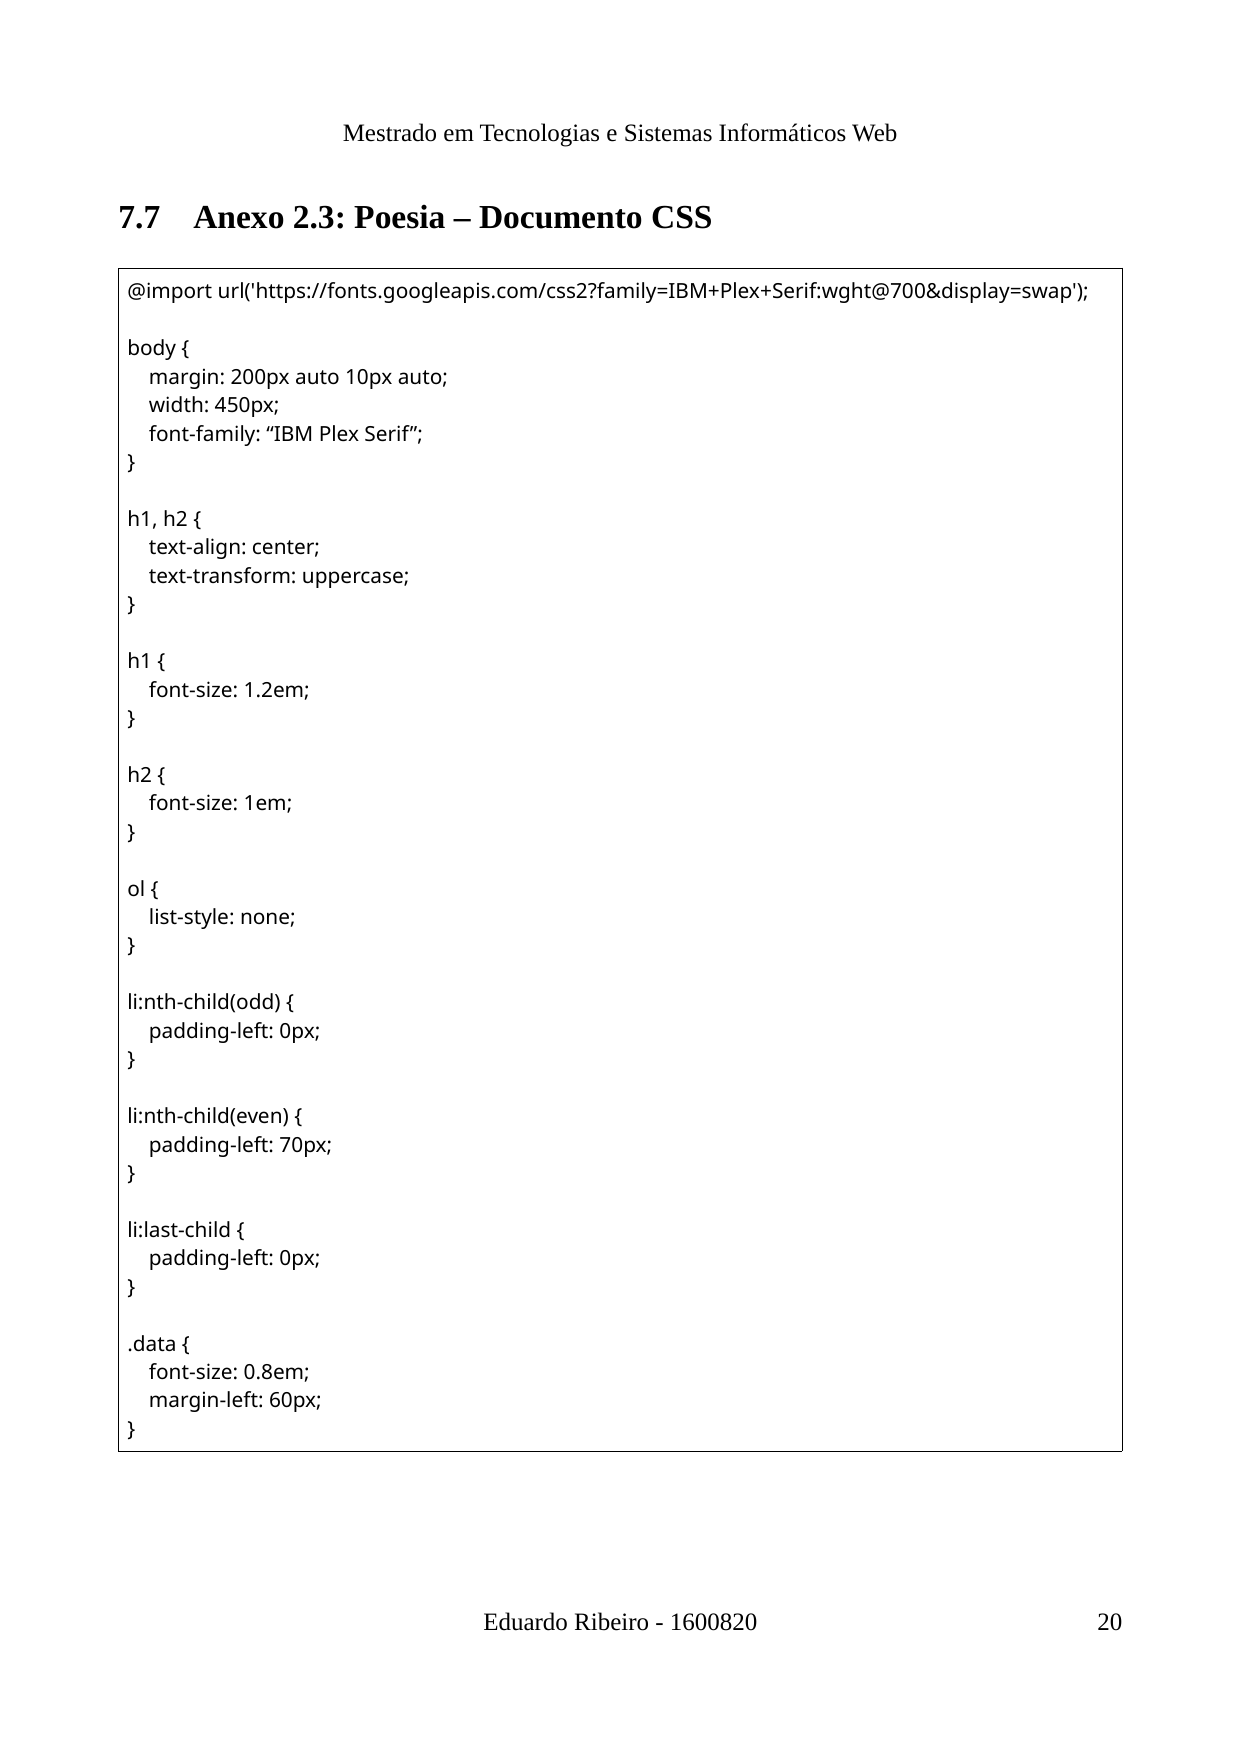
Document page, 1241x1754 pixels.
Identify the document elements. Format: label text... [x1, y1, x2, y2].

text } [119, 1405, 1122, 1451]
text .data { [119, 1320, 1122, 1348]
text margin-left: 60px; [119, 1377, 1122, 1405]
text font-size: 0.8em; [119, 1348, 1122, 1377]
text } [119, 438, 1122, 476]
text padding-left: 0px; [119, 1234, 1122, 1263]
text } [119, 1263, 1122, 1300]
text ol { [119, 865, 1122, 893]
text font-size: 1em; [119, 779, 1122, 808]
text } [119, 1149, 1122, 1187]
subtitle Anexo 2.3: Poesia – Documento CSS [118, 197, 1122, 236]
text h1, h2 { [119, 495, 1122, 523]
text text-align: center; [119, 523, 1122, 552]
text margin: 200px auto 10px auto; [119, 353, 1122, 381]
text body { [119, 324, 1122, 353]
text } [119, 1035, 1122, 1073]
text width: 450px; [119, 381, 1122, 410]
text font-family: “IBM Plex Serif”; [119, 410, 1122, 438]
text li:nth-child(even) { [119, 1092, 1122, 1121]
text padding-left: 0px; [119, 1007, 1122, 1035]
text padding-left: 70px; [119, 1121, 1122, 1149]
text li:last-child { [119, 1206, 1122, 1234]
text } [119, 808, 1122, 845]
text li:nth-child(odd) { [119, 978, 1122, 1007]
text } [119, 694, 1122, 732]
text } [119, 580, 1122, 618]
text } [119, 922, 1122, 959]
text h2 { [119, 751, 1122, 779]
text list-style: none; [119, 893, 1122, 922]
text h1 { [119, 637, 1122, 666]
text text-transform: uppercase; [119, 552, 1122, 580]
text @import url('https://fonts.googleapis.com/css2?family=IBM+Plex+Serif:wght@700&display=swap'); [119, 269, 1122, 305]
text font-size: 1.2em; [119, 666, 1122, 694]
